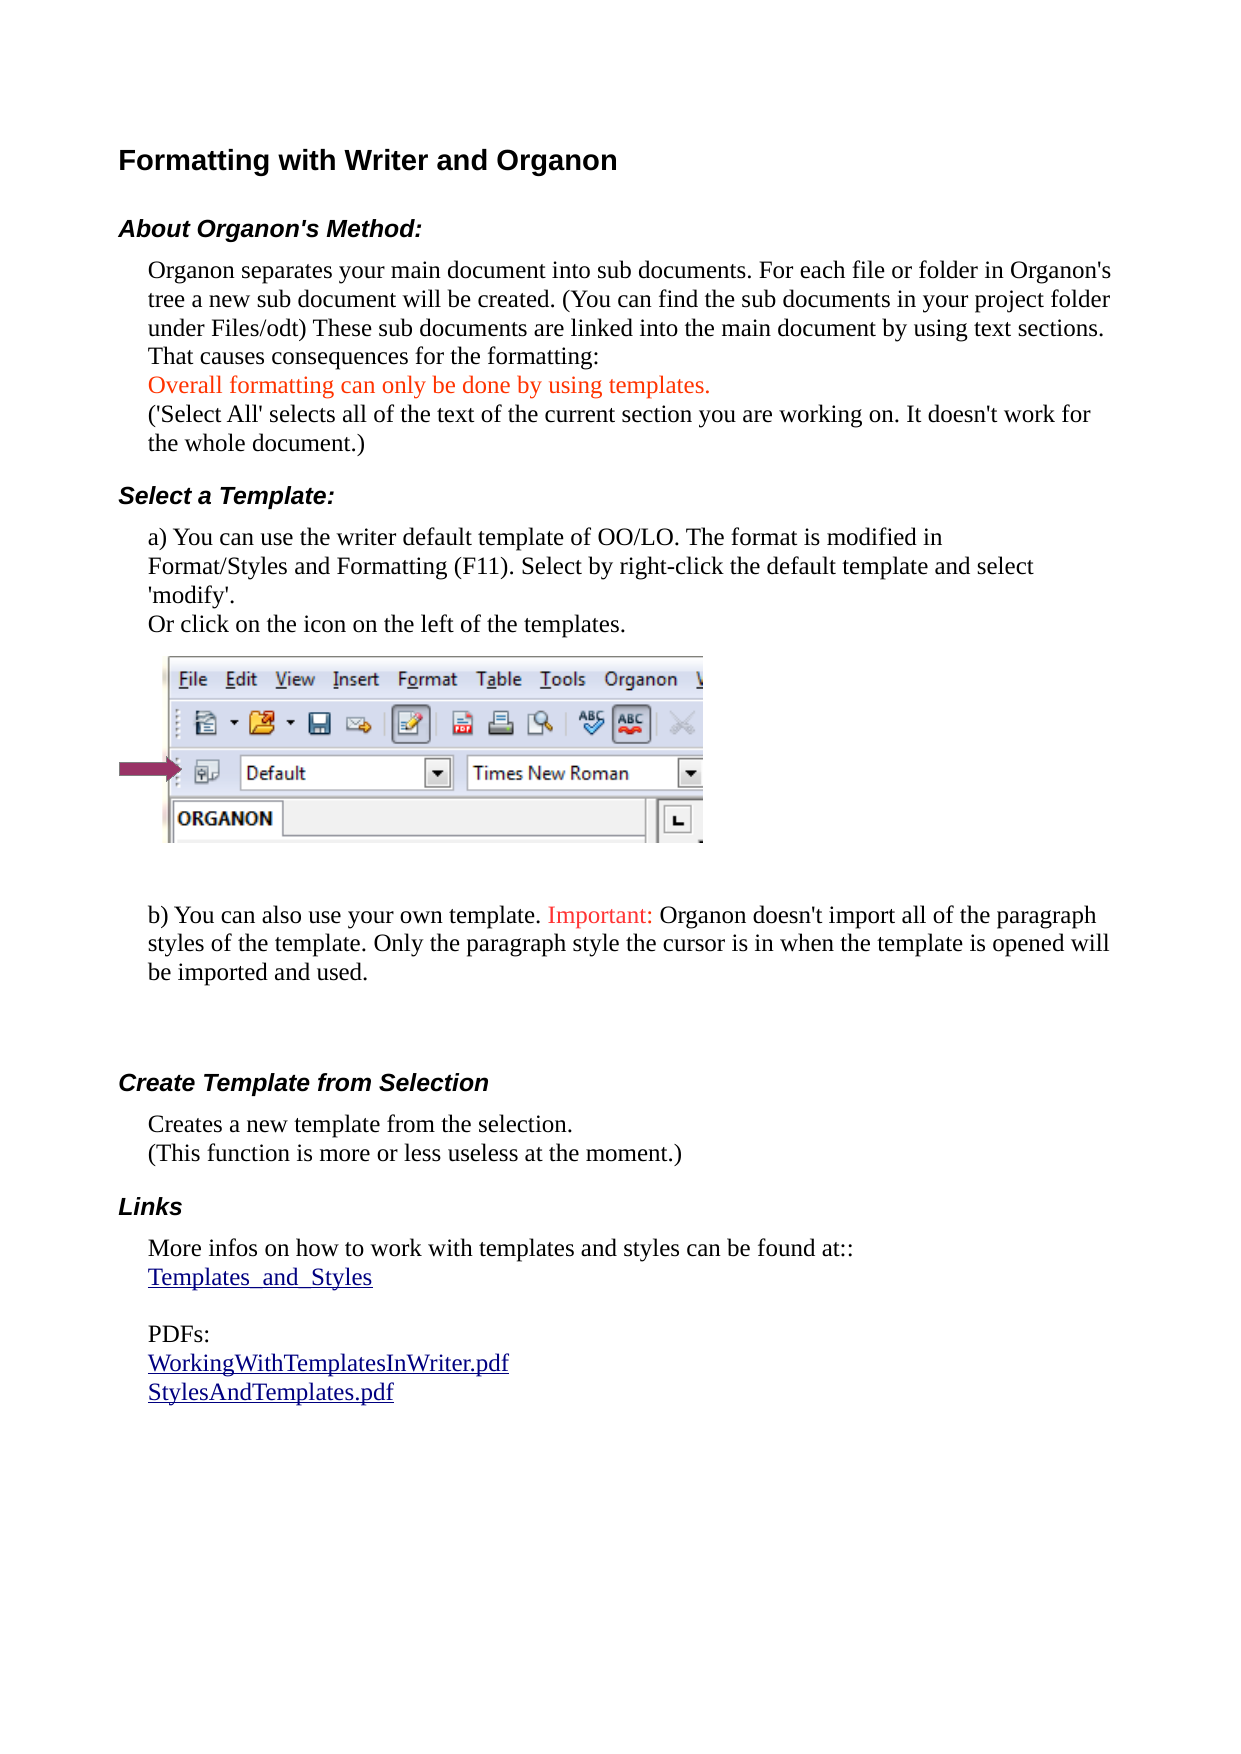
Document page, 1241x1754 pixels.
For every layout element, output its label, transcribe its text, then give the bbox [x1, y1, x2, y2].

text StylesAndTemplates.pdf [148, 1377, 1122, 1406]
text PDFs: [148, 1319, 1122, 1348]
text Or click on the icon on the left of the templates. [148, 609, 1122, 637]
text ('Select All' selects all of the text of the current section you are working on. It doesn't work for the whole document.) [148, 399, 1122, 456]
text WorkingWithTemplatesInWriter.pdf [148, 1348, 1122, 1377]
text b) You can also use your own template. Important: Organon doesn't import all of the paragraph styles of the template. Only the paragraph style the cursor is in when the template is opened will be imported and used. [148, 900, 1122, 986]
text More infos on how to work with templates and styles can be found at:: [148, 1233, 1122, 1262]
text a) You can use the writer default template of OO/LO. The format is modified in [148, 522, 1122, 551]
text (This function is more or less useless at the moment.) [148, 1138, 1122, 1167]
subtitle Formatting with Writer and Organon [118, 143, 1122, 177]
picture [162, 656, 703, 843]
text Templates_and_Styles [148, 1262, 1122, 1291]
subtitle About Organon's Method: [118, 214, 1122, 243]
subtitle Links [118, 1192, 1122, 1221]
subtitle Create Template from Selection [118, 1068, 1122, 1097]
text Organon separates your main document into sub documents. For each file or folder in Organon's tree a new sub document will be created. (You can find the sub documents in your project folder under Files/odt) These sub documents are linked into the main document by using text sections. That causes consequences for the formatting: [148, 255, 1122, 370]
text Format/Styles and Formatting (F11). Select by right-click the default template and select 'modify'. [148, 551, 1122, 609]
text Overall formatting can only be done by using templates. [148, 370, 1122, 399]
subtitle Select a Template: [118, 481, 1122, 510]
text Creates a new template from the selection. [148, 1109, 1122, 1138]
